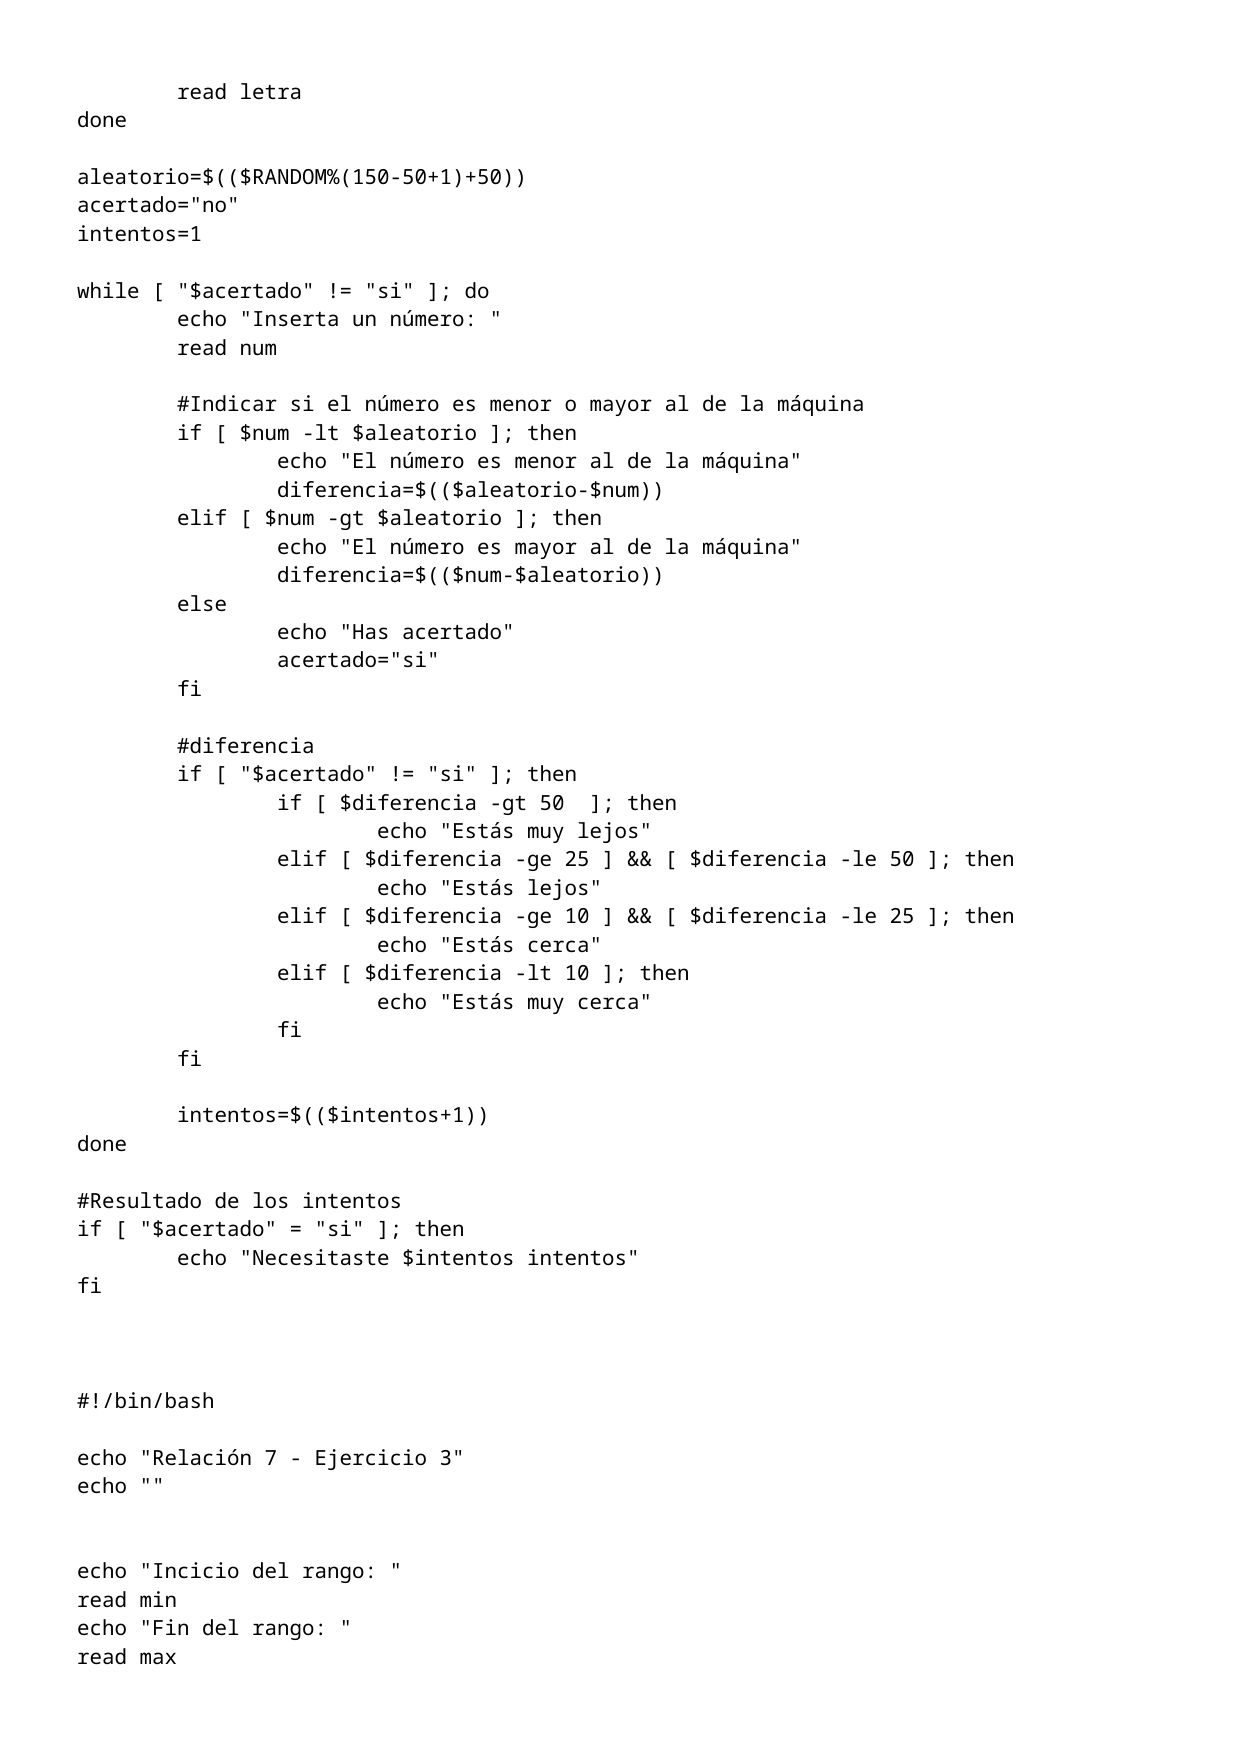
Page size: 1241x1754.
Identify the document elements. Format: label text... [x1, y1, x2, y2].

text elif [ $diferencia -ge 10 ] && [ $diferencia -le 25 ]; then [77, 901, 1163, 930]
text elif [ $diferencia -lt 10 ]; then [77, 958, 1163, 987]
text elif [ $num -gt $aleatorio ]; then [77, 503, 1163, 532]
text if [ $diferencia -gt 50 ]; then [77, 788, 1163, 816]
text elif [ $diferencia -ge 25 ] && [ $diferencia -le 50 ]; then [77, 844, 1163, 873]
text while [ "$acertado" != "si" ]; do [77, 276, 1163, 304]
text fi [77, 1271, 1163, 1299]
text acertado="si" [77, 646, 1163, 674]
text #Indicar si el número es menor o mayor al de la máquina [77, 389, 1163, 418]
text diferencia=$(($num-$aleatorio)) [77, 560, 1163, 589]
text acertado="no" [77, 191, 1163, 219]
text done [77, 1129, 1163, 1157]
text echo "Inserta un número: " [77, 304, 1163, 333]
text echo "Estás lejos" [77, 873, 1163, 901]
text if [ "$acertado" = "si" ]; then [77, 1214, 1163, 1243]
text fi [77, 674, 1163, 702]
text if [ $num -lt $aleatorio ]; then [77, 418, 1163, 446]
text fi [77, 1015, 1163, 1044]
text echo "Estás muy cerca" [77, 987, 1163, 1015]
text diferencia=$(($aleatorio-$num)) [77, 475, 1163, 503]
text echo "Has acertado" [77, 617, 1163, 646]
text read num [77, 333, 1163, 361]
text aleatorio=$(($RANDOM%(150-50+1)+50)) [77, 162, 1163, 191]
text intentos=1 [77, 219, 1163, 247]
text read letra [77, 77, 1163, 105]
text #!/bin/bash echo "Relación 7 - Ejercicio 3" echo "" echo "Incicio del rango: " read min echo "Fin del rango: " read max [77, 1386, 1163, 1670]
text echo "El número es menor al de la máquina" [77, 446, 1163, 475]
text echo "El número es mayor al de la máquina" [77, 532, 1163, 560]
text intentos=$(($intentos+1)) [77, 1101, 1163, 1129]
text echo "Necesitaste $intentos intentos" [77, 1243, 1163, 1271]
text done [77, 105, 1163, 134]
text else [77, 589, 1163, 617]
text #diferencia [77, 731, 1163, 759]
text echo "Estás muy lejos" [77, 816, 1163, 844]
text echo "Estás cerca" [77, 930, 1163, 958]
text fi [77, 1044, 1163, 1072]
text #Resultado de los intentos [77, 1186, 1163, 1214]
text if [ "$acertado" != "si" ]; then [77, 759, 1163, 788]
